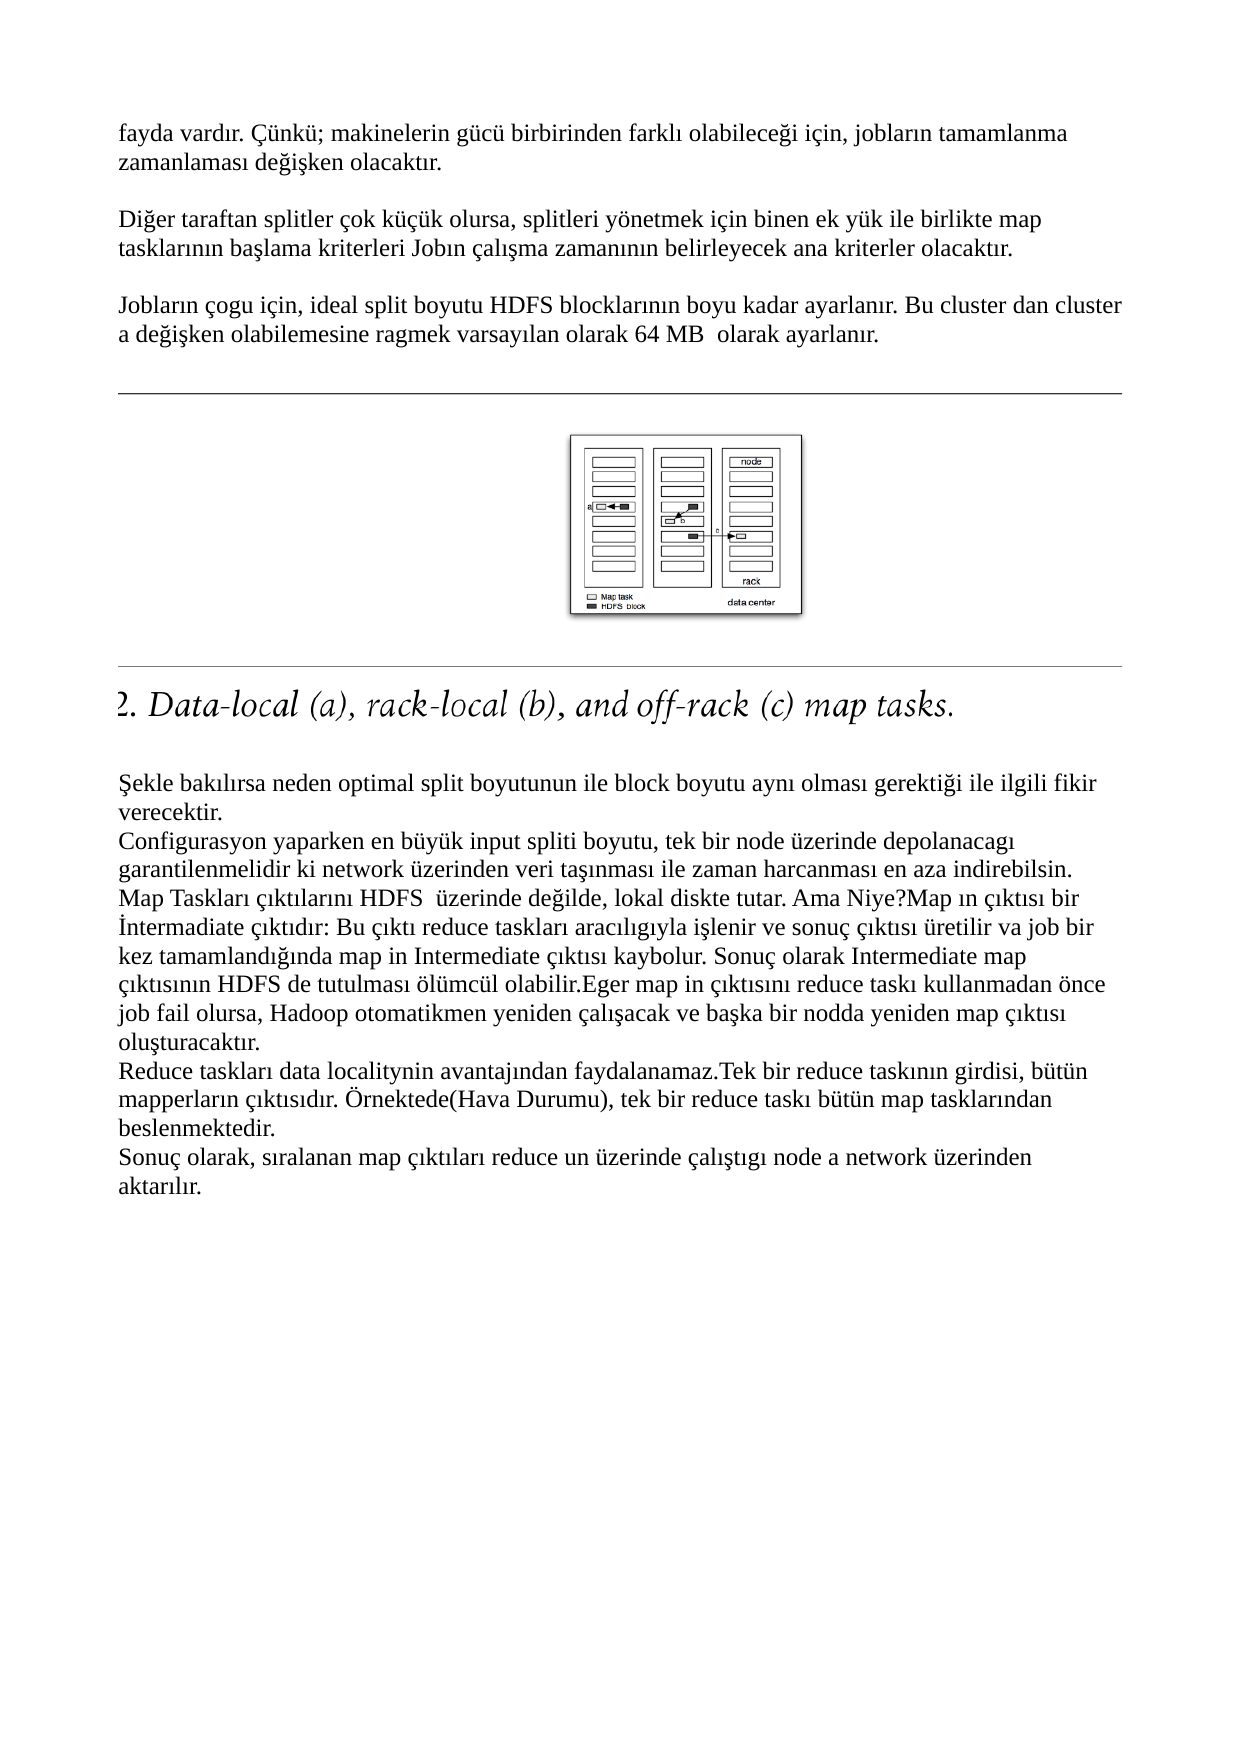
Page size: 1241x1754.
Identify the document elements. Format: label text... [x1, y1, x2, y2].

text Map Taskları çıktılarını HDFS üzerinde değilde, lokal diskte tutar. Ama Niye?Map ın çıktısı bir İntermadiate çıktıdır: Bu çıktı reduce taskları aracılıgıyla işlenir ve sonuç çıktısı üretilir va job bir kez tamamlandığında map in Intermediate çıktısı kaybolur. Sonuç olarak Intermediate map çıktısının HDFS de tutulması ölümcül olabilir.Eger map in çıktısını reduce taskı kullanmadan önce job fail olursa, Hadoop otomatikmen yeniden çalışacak ve başka bir nodda yeniden map çıktısı oluşturacaktır. [118, 883, 1122, 1056]
text Şekle bakılırsa neden optimal split boyutunun ile block boyutu aynı olması gerektiği ile ilgili fikir verecektir. [118, 769, 1122, 826]
text Jobların çogu için, ideal split boyutu HDFS blocklarının boyu kadar ayarlanır. Bu cluster dan cluster a değişken olabilemesine ragmek varsayılan olarak 64 MB olarak ayarlanır. [118, 291, 1122, 348]
text Diğer taraftan splitler çok küçük olursa, splitleri yönetmek için binen ek yük ile birlikte map tasklarının başlama kriterleri Jobın çalışma zamanının belirleyecek ana kriterler olacaktır. [118, 204, 1122, 262]
text Reduce taskları data localitynin avantajından faydalanamaz.Tek bir reduce taskının girdisi, bütün mapperların çıktısıdır. Örnektede(Hava Durumu), tek bir reduce taskı bütün map tasklarından beslenmektedir. [118, 1056, 1122, 1142]
picture [118, 348, 1123, 769]
text Configurasyon yaparken en büyük input spliti boyutu, tek bir node üzerinde depolanacagı garantilenmelidir ki network üzerinden veri taşınması ile zaman harcanması en aza indirebilsin. [118, 826, 1122, 883]
text Sonuç olarak, sıralanan map çıktıları reduce un üzerinde çalıştıgı node a network üzerinden aktarılır. [118, 1142, 1122, 1199]
text fayda vardır. Çünkü; makinelerin gücü birbirinden farklı olabileceği için, jobların tamamlanma zamanlaması değişken olacaktır. [118, 118, 1122, 176]
